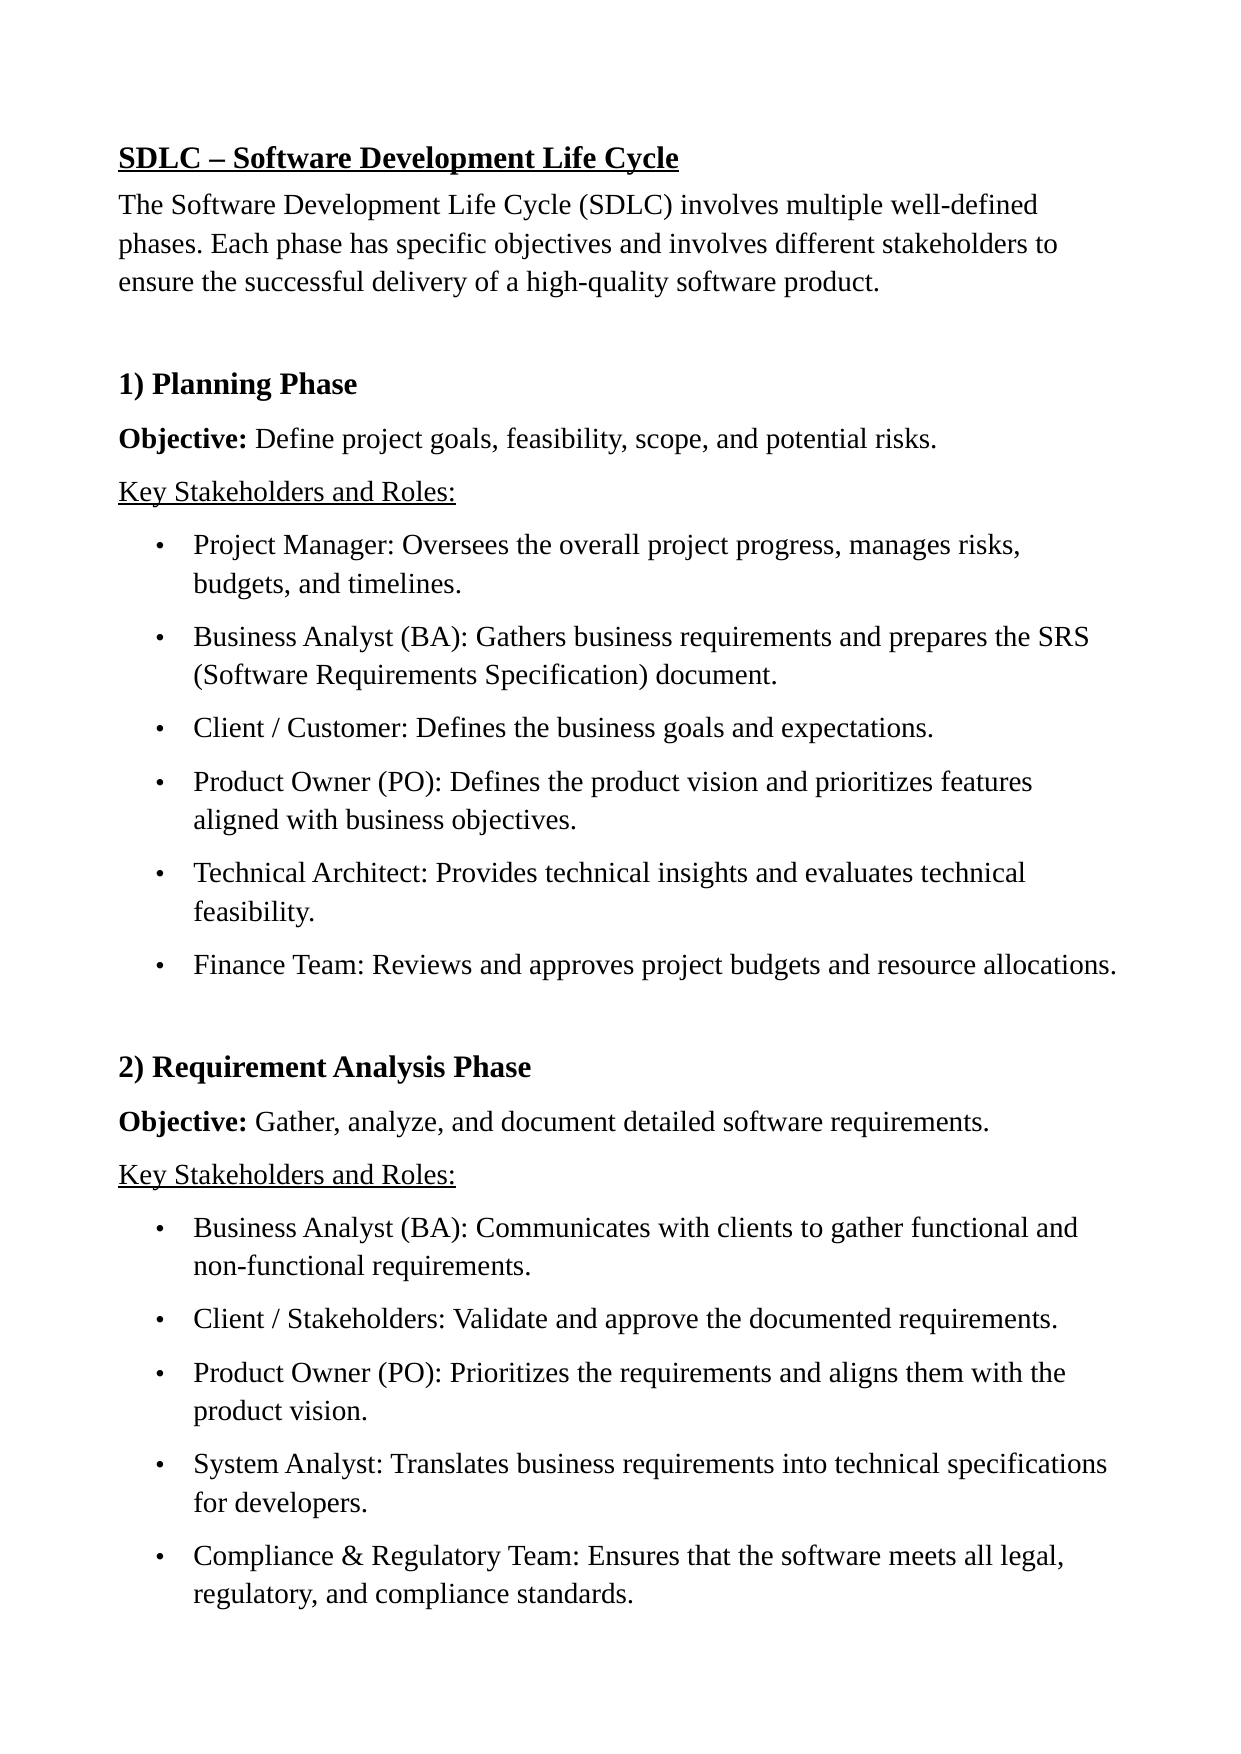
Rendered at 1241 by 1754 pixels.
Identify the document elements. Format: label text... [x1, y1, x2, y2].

text Key Stakeholders and Roles: [118, 474, 1122, 508]
list Finance Team: Reviews and approves project budgets and resource allocations. [156, 947, 1122, 981]
text 2) Requirement Analysis Phase [118, 1048, 1122, 1084]
text Objective: Define project goals, feasibility, scope, and potential risks. [118, 421, 1122, 454]
text Objective: Gather, analyze, and document detailed software requirements. [118, 1104, 1122, 1137]
text Key Stakeholders and Roles: [118, 1157, 1122, 1190]
list Product Owner (PO): Defines the product vision and prioritizes features aligned with business objectives. [156, 764, 1122, 836]
list Product Owner (PO): Prioritizes the requirements and aligns them with the product vision. [156, 1355, 1122, 1427]
list Project Manager: Oversees the overall project progress, manages risks, budgets, and timelines. [156, 527, 1122, 599]
list Client / Stakeholders: Validate and approve the documented requirements. [156, 1302, 1122, 1335]
subtitle SDLC – Software Development Life Cycle [118, 139, 1122, 175]
text The Software Development Life Cycle (SDLC) involves multiple well-defined phases. Each phase has specific objectives and involves different stakeholders to ensure the successful delivery of a high-quality software product. [118, 187, 1122, 298]
list Business Analyst (BA): Communicates with clients to gather functional and non-functional requirements. [156, 1210, 1122, 1282]
list Client / Customer: Defines the business goals and expectations. [156, 711, 1122, 744]
list Business Analyst (BA): Gathers business requirements and prepares the SRS (Software Requirements Specification) document. [156, 619, 1122, 691]
list System Analyst: Translates business requirements into technical specifications for developers. [156, 1446, 1122, 1518]
list Technical Architect: Provides technical insights and evaluates technical feasibility. [156, 855, 1122, 927]
list Compliance & Regulatory Team: Ensures that the software meets all legal, regulatory, and compliance standards. [156, 1538, 1122, 1610]
text 1) Planning Phase [118, 365, 1122, 401]
